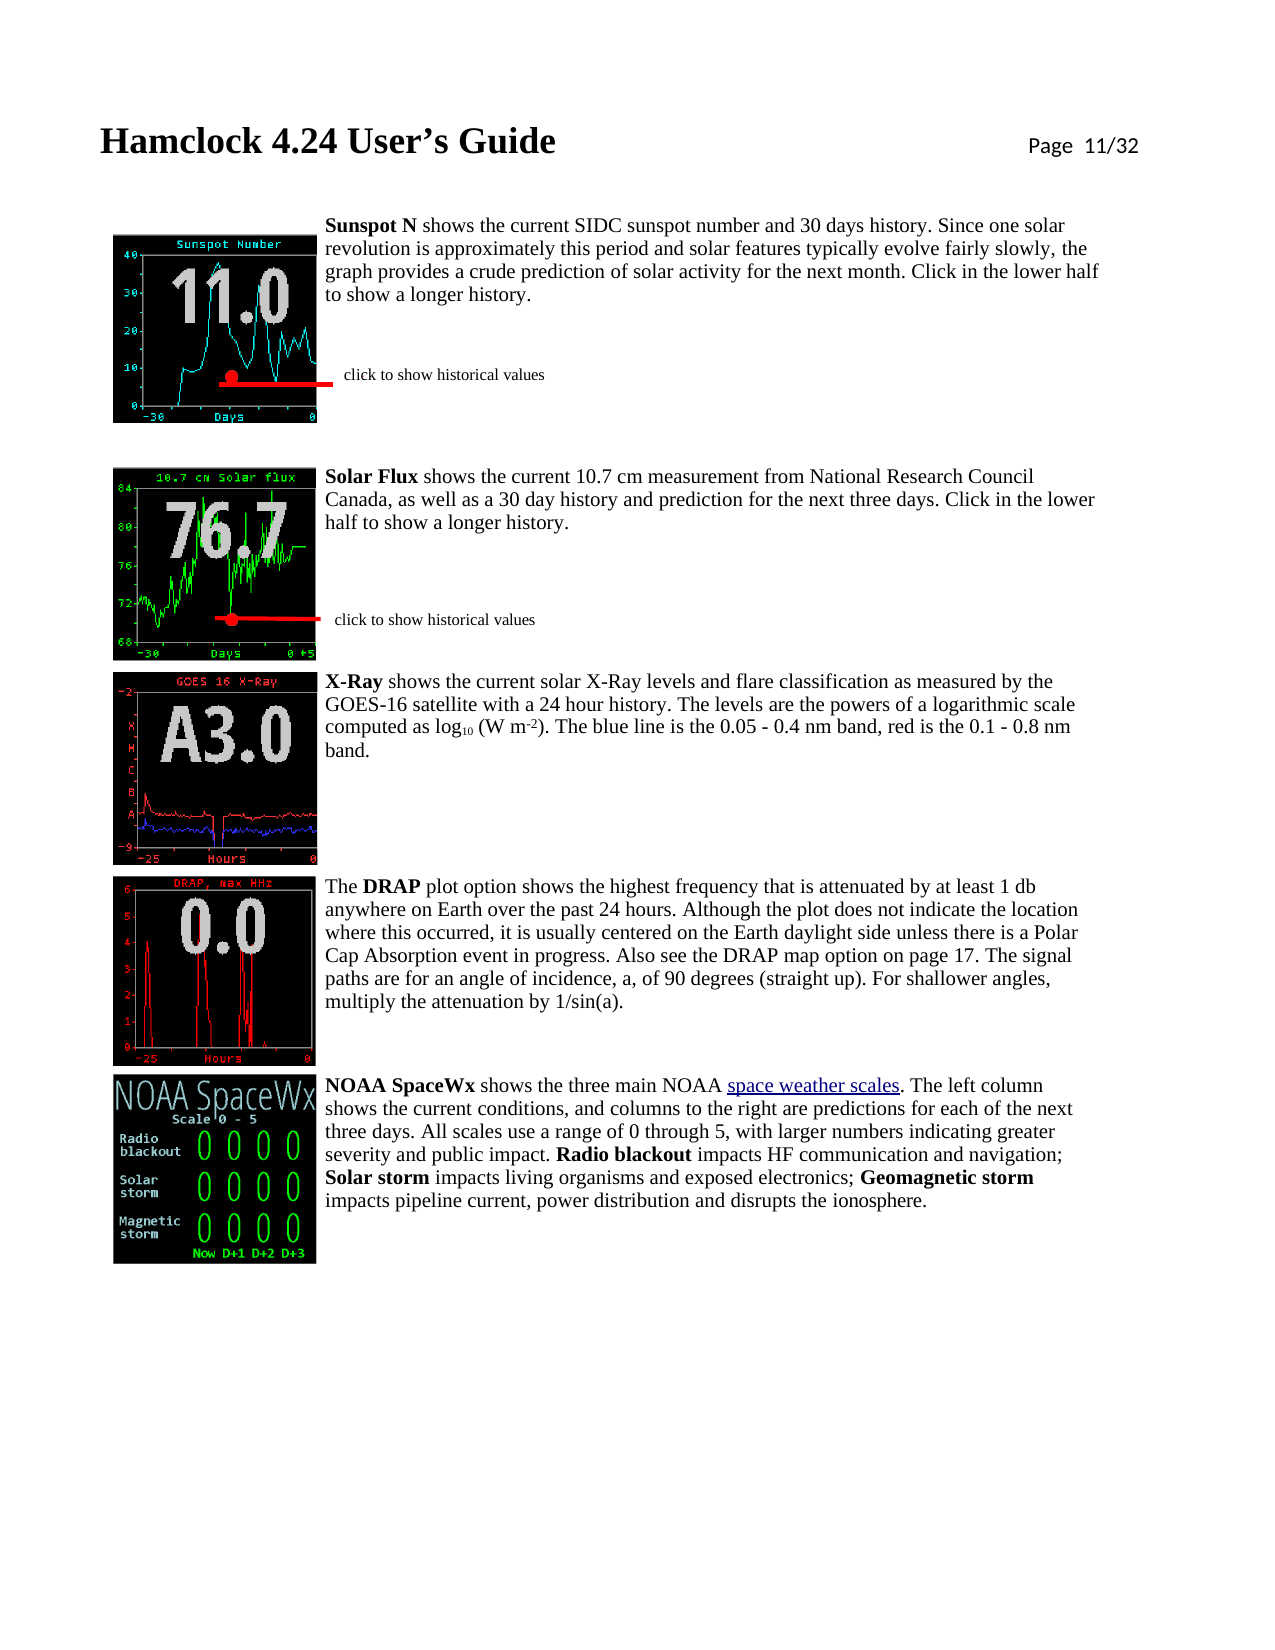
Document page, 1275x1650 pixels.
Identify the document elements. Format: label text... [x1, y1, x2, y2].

text Sunspot N shows the current SIDC sunspot number and 30 days history. Since one solar revolution is approximately this period and solar features typically evolve fairly slowly, the graph provides a crude prediction of solar activity for the next month. Click in the lower half to show a longer history. [325, 214, 1101, 306]
text click to show historical values [334, 609, 1157, 628]
text The DRAP plot option shows the highest frequency that is attenuated by at least 1 db anywhere on Earth over the past 24 hours. Although the plot does not indicate the location where this occurred, it is usually centered on the Earth daylight side unless there is a Polar Cap Absorption event in progress. Also see the DRAP map option on page 17. The signal paths are for an angle of incidence, a, of 90 degrees (straight up). For shallower angles, multiply the attenuation by 1/sin(a). [325, 875, 1110, 1013]
picture [113, 234, 317, 423]
text NOAA SpaceWx shows the three main NOAA space weather scales. The left column shows the current conditions, and columns to the right are predictions for each of the next three days. All scales use a range of 0 through 5, with larger numbers indicating greater severity and public impact. Radio blackout impacts HF communication and navigation; Solar storm impacts living organisms and exposed electronics; Geomagnetic storm impacts pipeline current, power distribution and disrupts the ionosphere. [325, 1074, 1082, 1212]
picture [113, 467, 316, 661]
picture [113, 1074, 317, 1264]
text Solar Flux shows the current 10.7 cm measurement from National Research Council Canada, as well as a 30 day history and prediction for the next three days. Click in the lower half to show a longer history. [325, 465, 1101, 534]
text click to show historical values [344, 365, 1157, 384]
text X-Ray shows the current solar X-Ray levels and flare classification as measured by the GOES-16 satellite with a 24 hour history. The levels are the powers of a logarithmic scale computed as log10 (W m-2). The blue line is the 0.05 - 0.4 nm band, red is the 0.1 - 0.8 nm band. [325, 670, 1110, 762]
picture [113, 876, 316, 1066]
picture [113, 672, 318, 865]
